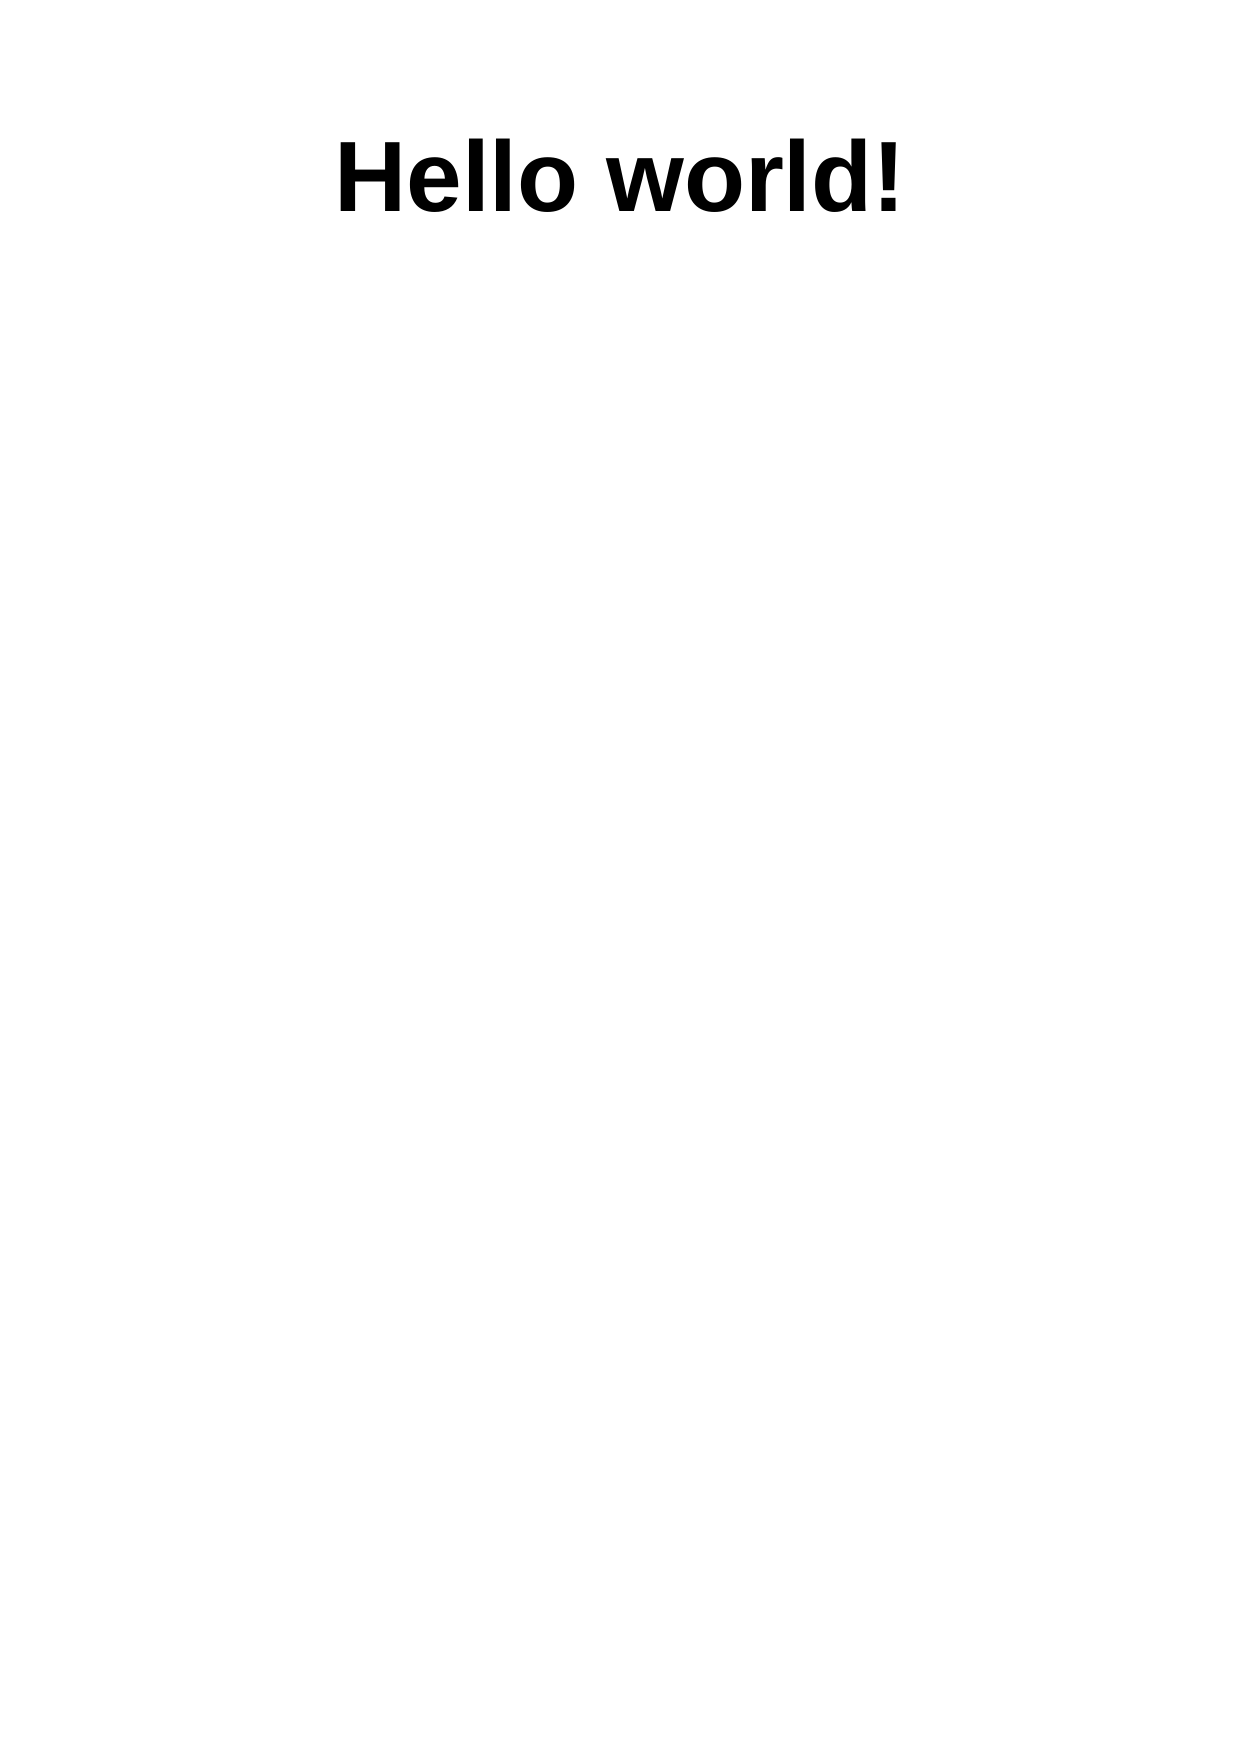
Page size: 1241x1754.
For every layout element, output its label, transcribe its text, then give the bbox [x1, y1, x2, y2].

text Hello world! [118, 118, 1122, 233]
